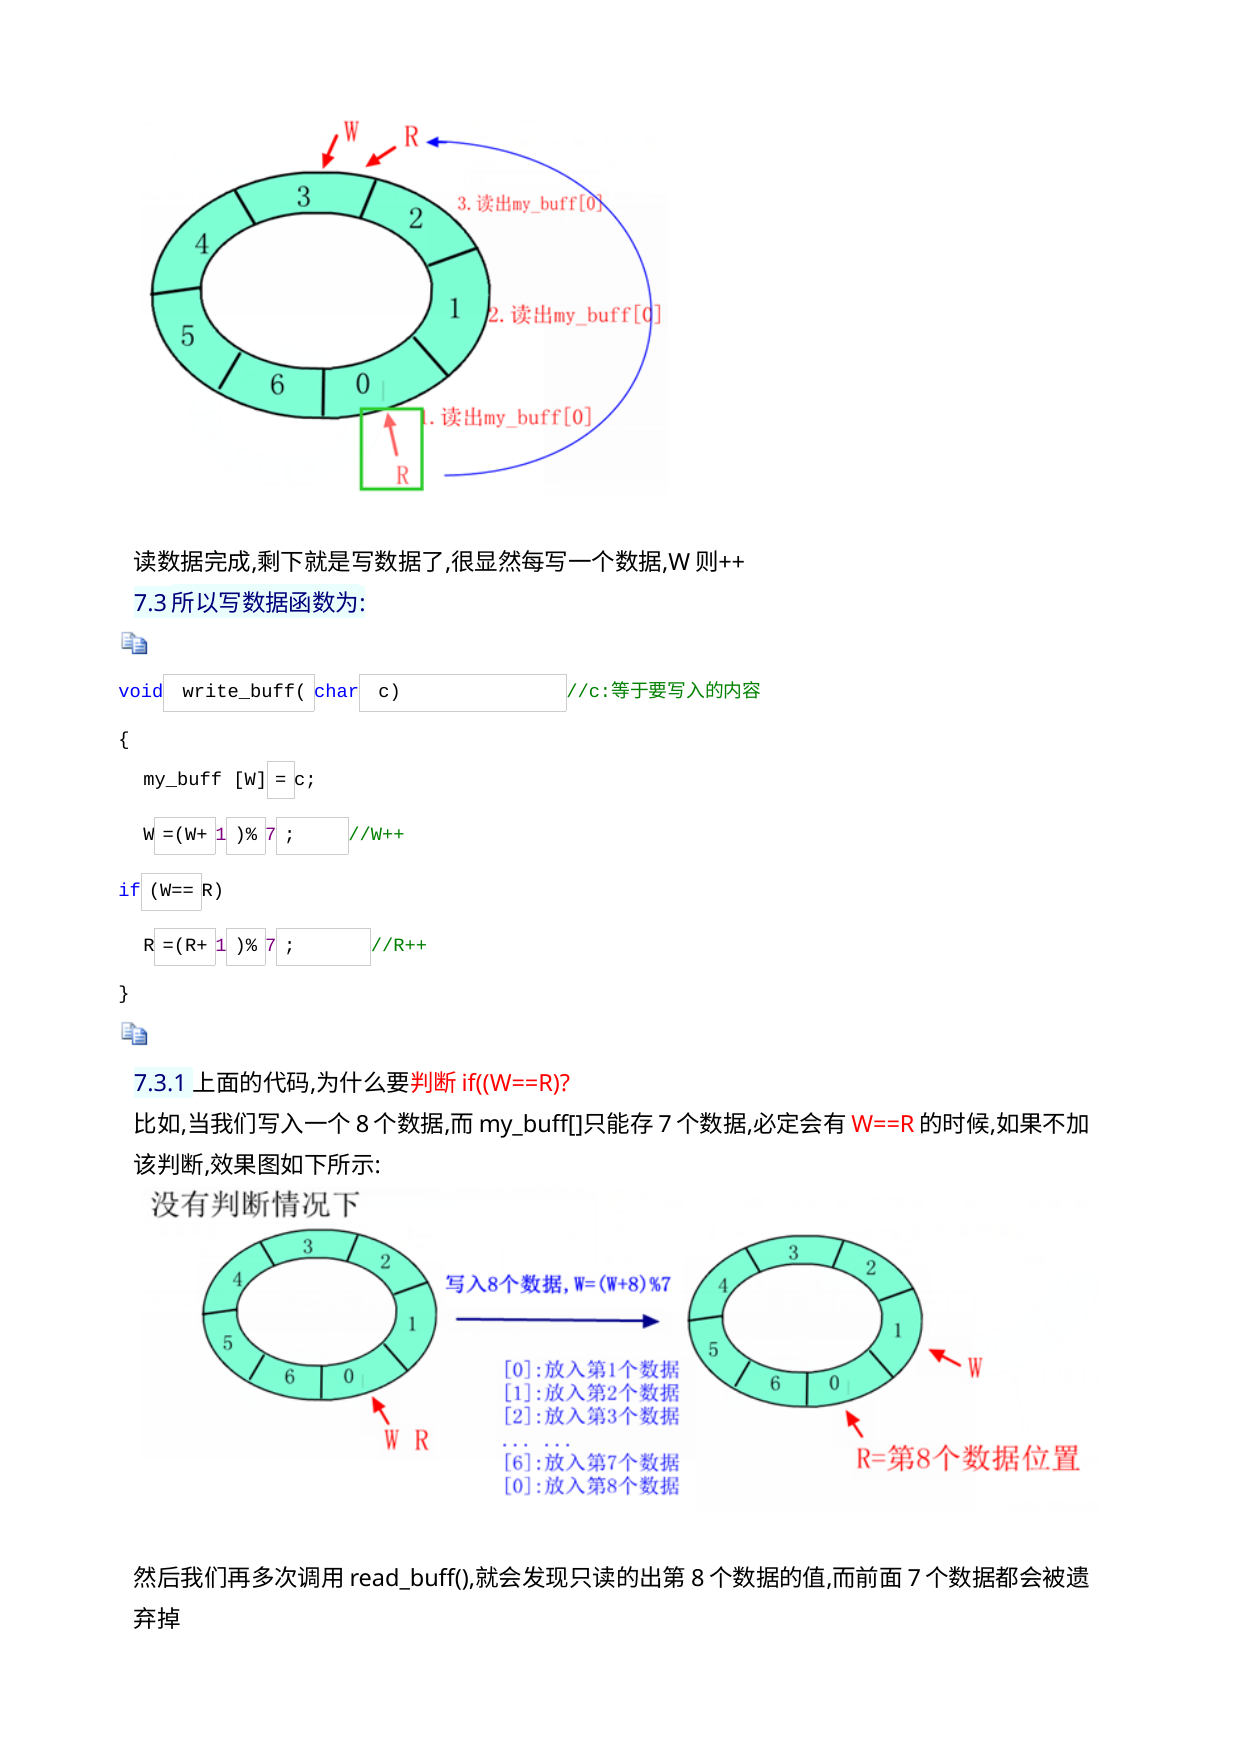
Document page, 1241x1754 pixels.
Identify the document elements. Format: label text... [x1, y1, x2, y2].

text my_buff [W] [118, 761, 267, 798]
text 1 [216, 928, 226, 965]
picture [140, 1187, 1101, 1514]
text write_buff( [164, 675, 314, 711]
text ; [277, 929, 370, 965]
text //c:等于要写入的内容 [567, 674, 1122, 711]
text =(R+ [155, 929, 215, 965]
text 7.3所以写数据函数为: [134, 584, 1106, 618]
text =(W+ [155, 818, 215, 854]
picture [118, 1015, 153, 1051]
text W [118, 817, 154, 854]
text char [315, 674, 359, 711]
text ; [277, 818, 348, 854]
picture [140, 118, 669, 498]
text if [118, 873, 141, 910]
text { [118, 729, 1122, 751]
text } [118, 984, 1122, 1005]
text R [118, 928, 154, 965]
text 7 [266, 817, 276, 854]
text 7.3.1 上面的代码,为什么要判断if((W==R)? [134, 1064, 1106, 1098]
text 然后我们再多次调用read_buff(),就会发现只读的出第8个数据的值,而前面7个数据都会被遗弃掉 [134, 1559, 1106, 1634]
picture [118, 625, 153, 660]
text 比如,当我们写入一个8个数据,而my_buff[]只能存7个数据,必定会有W==R的时候,如果不加该判断,效果图如下所示: [134, 1105, 1106, 1180]
text (W== [142, 874, 201, 910]
text c) [360, 675, 566, 711]
text = [268, 762, 294, 798]
text //W++ [349, 817, 1122, 854]
text R) [202, 873, 1122, 910]
text //R++ [371, 928, 1122, 965]
text )% [227, 818, 265, 854]
text c; [295, 761, 1122, 798]
text void [118, 674, 163, 711]
text 7 [266, 928, 276, 965]
text 读数据完成,剩下就是写数据了,很显然每写一个数据,W则++ [134, 543, 1106, 577]
text )% [227, 929, 265, 965]
text 1 [216, 817, 226, 854]
